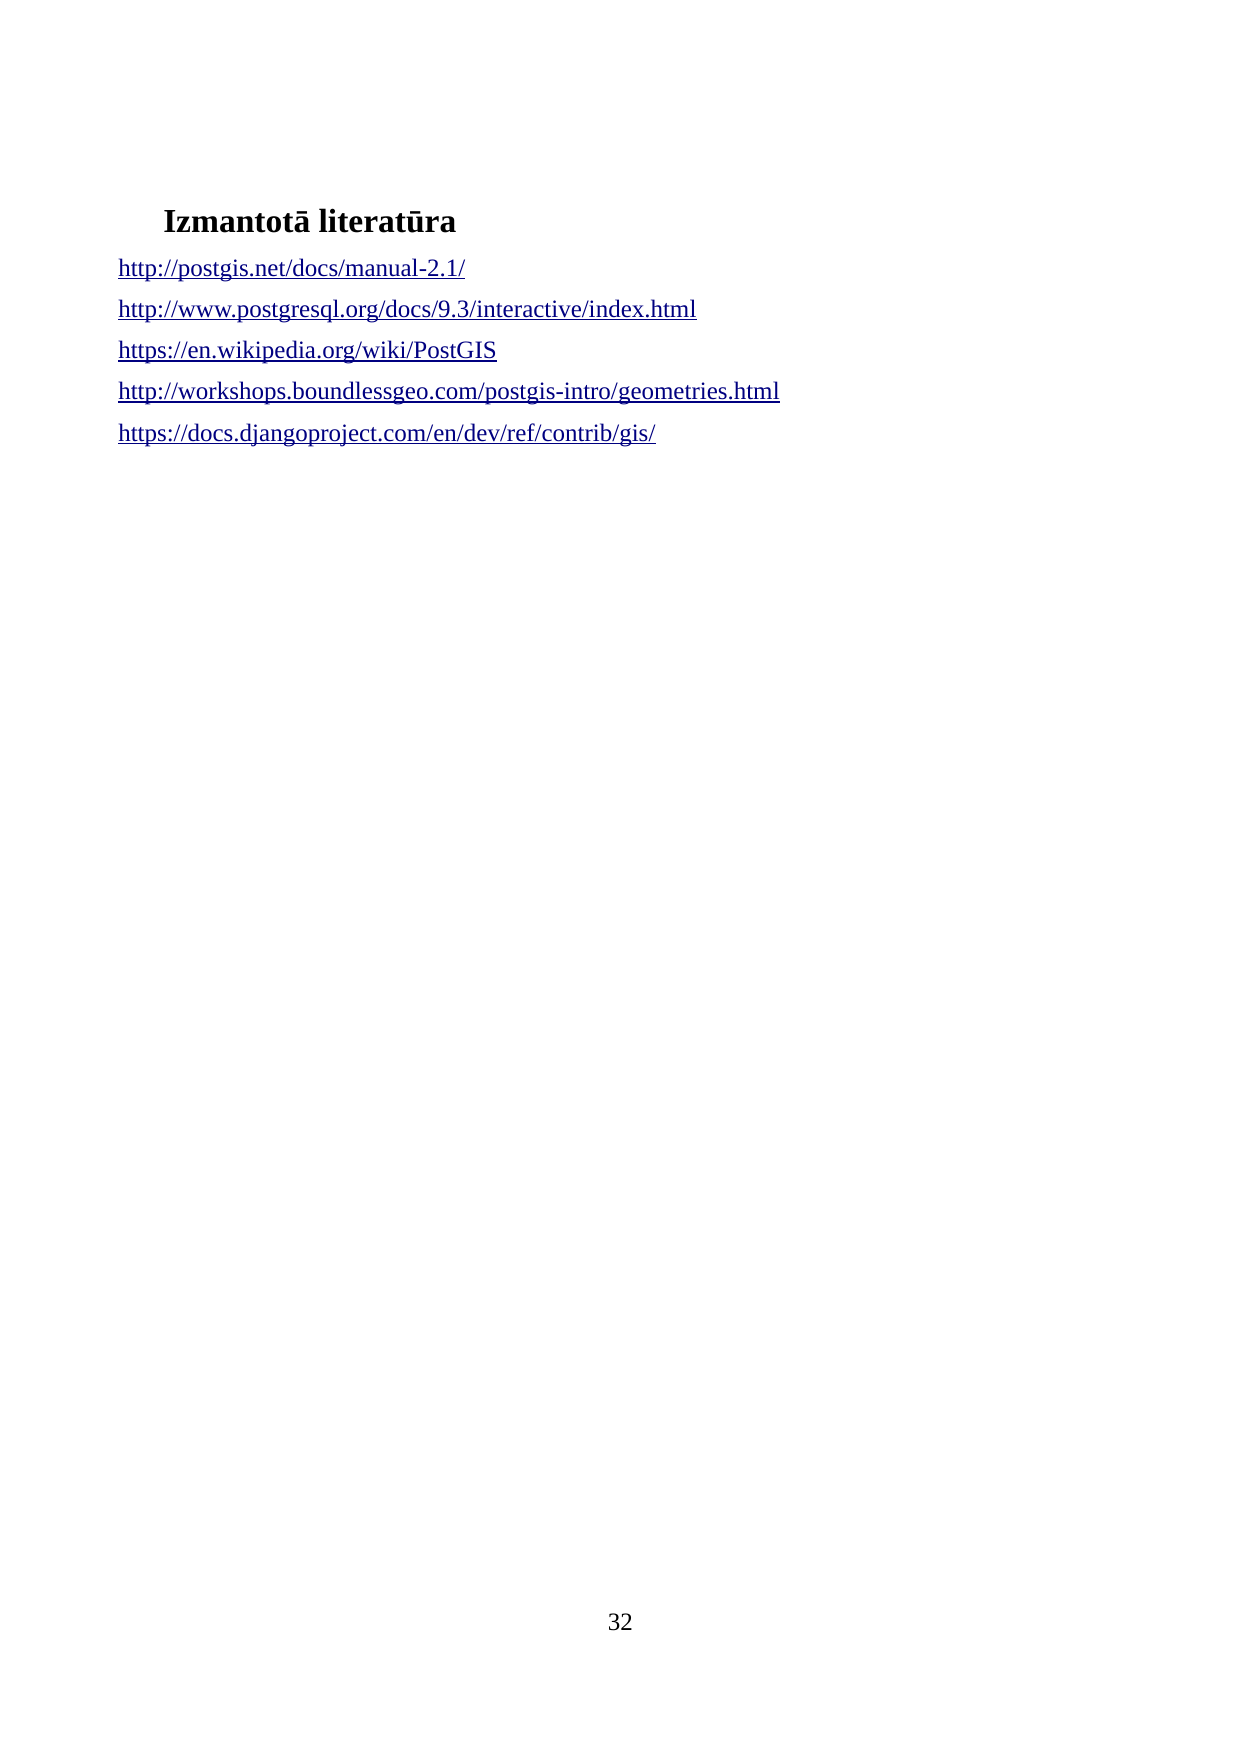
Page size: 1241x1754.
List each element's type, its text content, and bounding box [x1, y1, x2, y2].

text http://workshops.boundlessgeo.com/postgis-intro/geometries.html [118, 376, 1122, 405]
text http://postgis.net/docs/manual-2.1/ [118, 253, 1122, 281]
text https://docs.djangoproject.com/en/dev/ref/contrib/gis/ [118, 418, 1122, 446]
subtitle Izmantotā literatūra [118, 201, 1122, 240]
text https://en.wikipedia.org/wiki/PostGIS [118, 335, 1122, 364]
text http://www.postgresql.org/docs/9.3/interactive/index.html [118, 294, 1122, 323]
